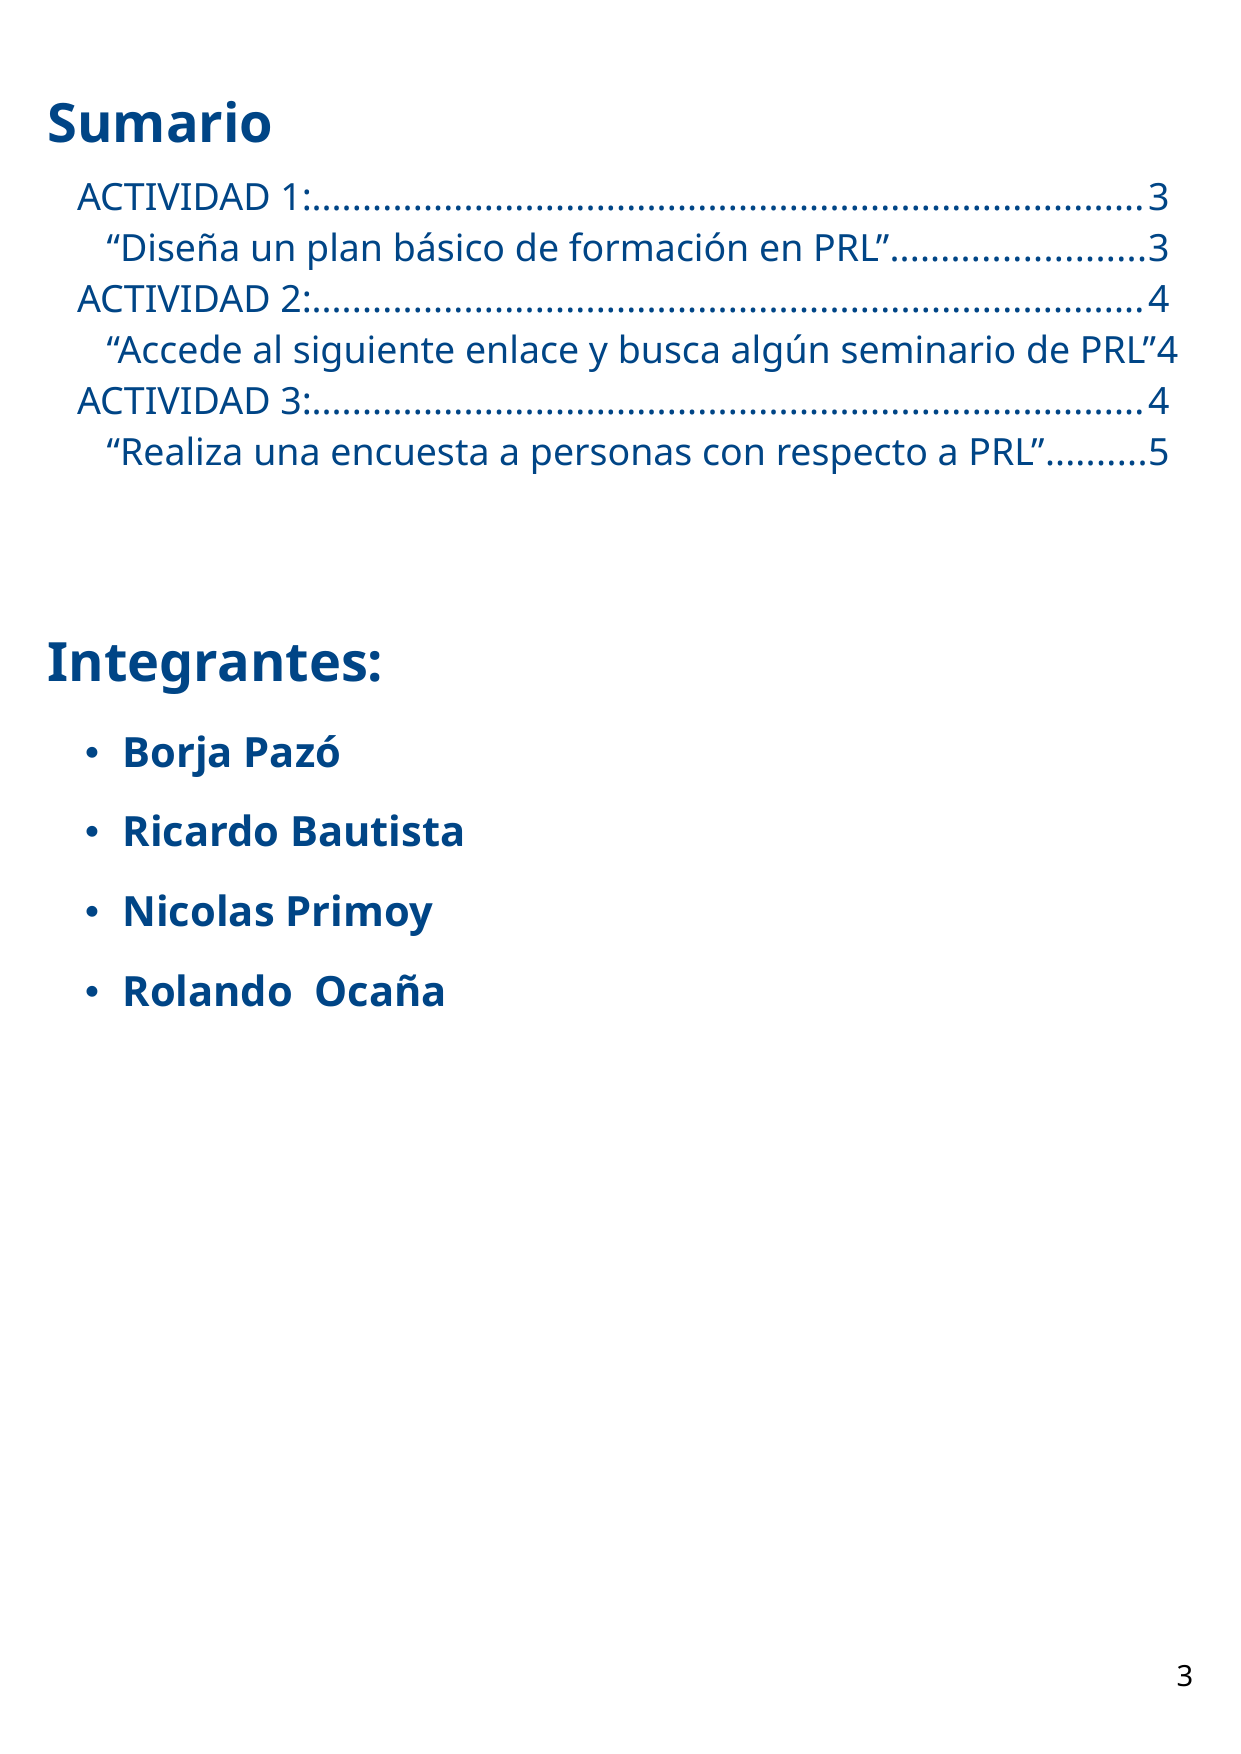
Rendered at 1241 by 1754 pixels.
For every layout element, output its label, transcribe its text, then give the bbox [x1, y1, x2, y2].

text “Diseña un plan básico de formación en PRL” 3 [106, 221, 1193, 272]
text ACTIVIDAD 1: 3 [77, 170, 1193, 221]
text ACTIVIDAD 2: 4 [77, 272, 1193, 323]
list Ricardo Bautista [85, 802, 1193, 859]
list Rolando Ocaña [85, 962, 1193, 1018]
text “Accede al siguiente enlace y busca algún seminario de PRL” 4 [106, 323, 1193, 374]
text “Realiza una encuesta a personas con respecto a PRL” 5 [106, 426, 1193, 477]
list Nicolas Primoy [85, 882, 1193, 939]
subtitle Sumario [47, 84, 1193, 158]
text ACTIVIDAD 3: 4 [77, 374, 1193, 426]
text Integrantes: [47, 623, 1193, 697]
list Borja Pazó [85, 722, 1193, 779]
